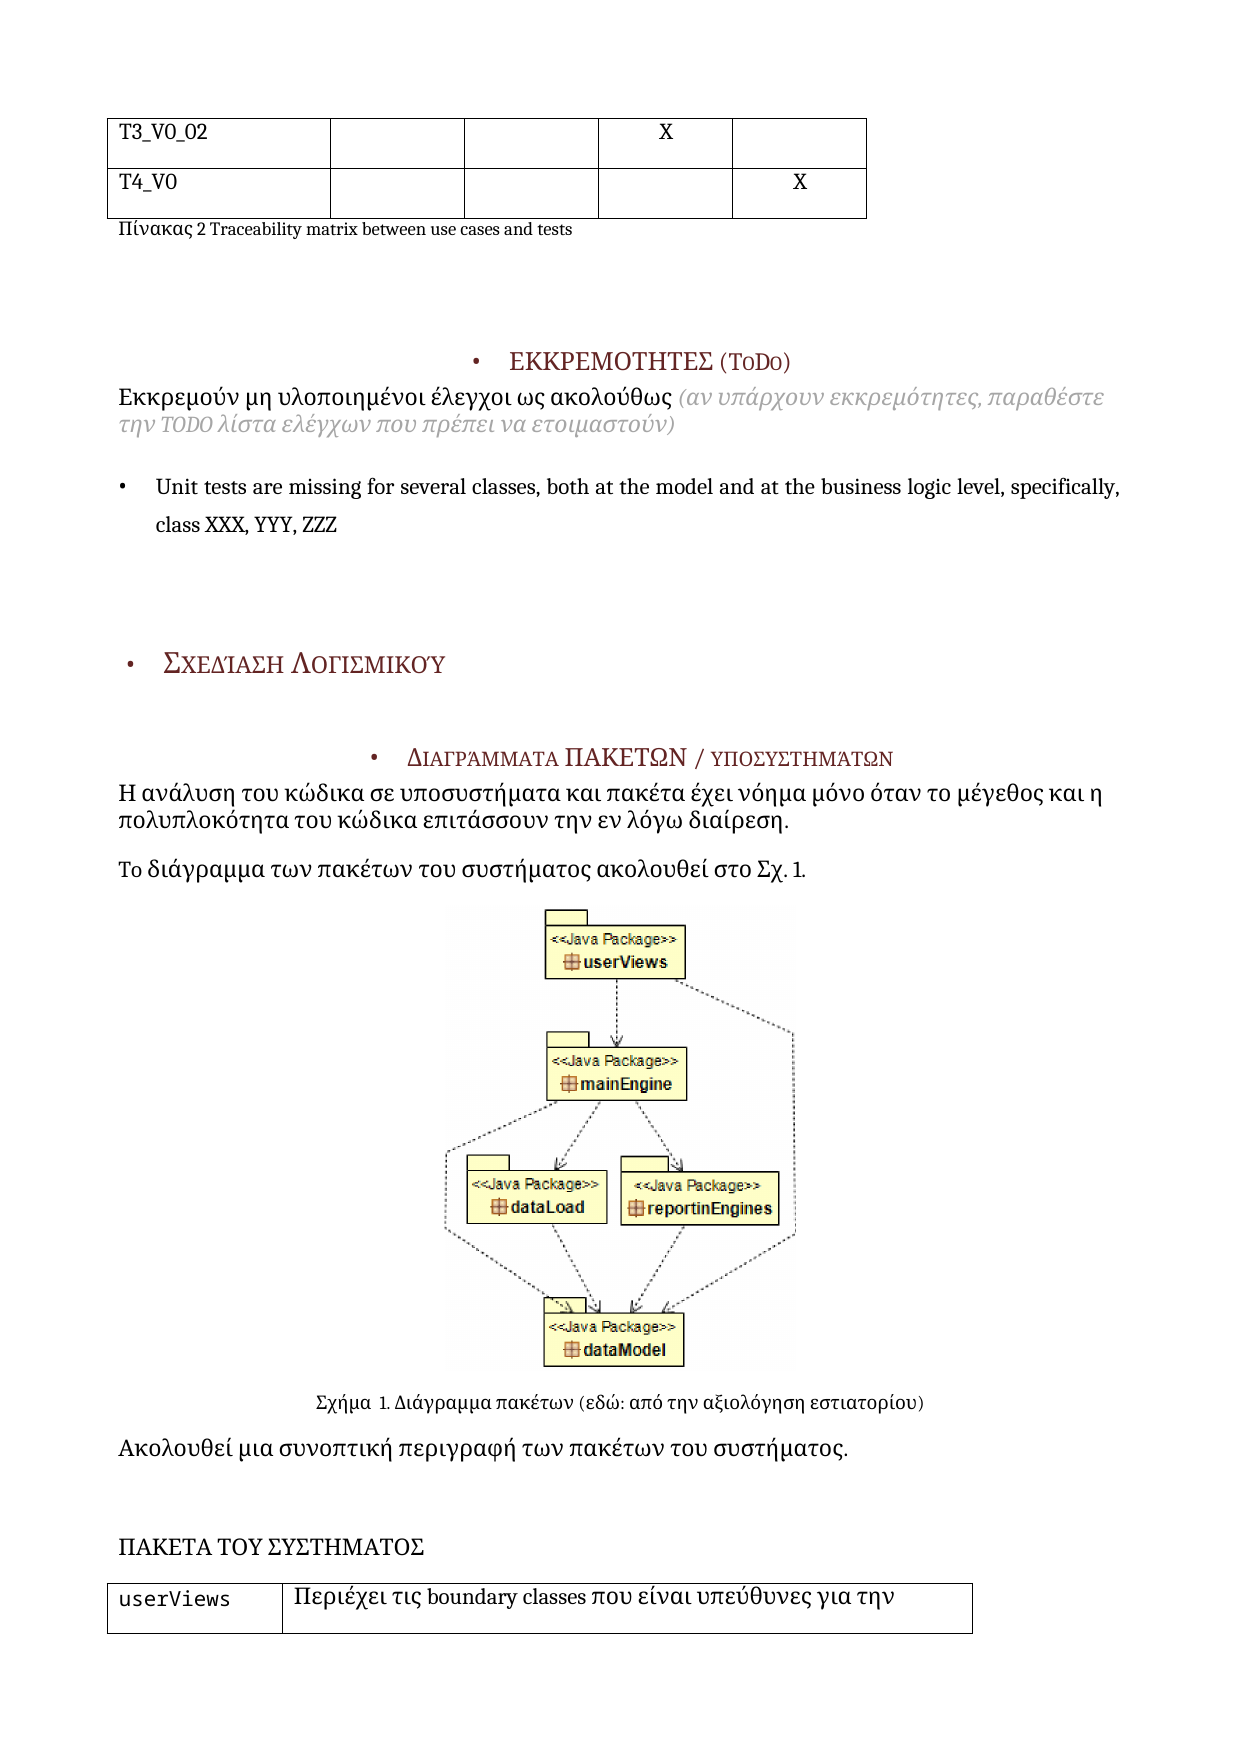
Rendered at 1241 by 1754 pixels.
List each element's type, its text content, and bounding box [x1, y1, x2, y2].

list Διαγράμματα ΠΑΚΕΤΩΝ / υποσυστημάτων [141, 729, 1122, 781]
text Η ανάλυση του κώδικα σε υποσυστήματα και πακέτα έχει νόημα μόνο όταν το μέγεθος και η πολυπλοκότητα του κώδικα επιτάσσουν την εν λόγω διαίρεση. [118, 781, 1122, 834]
text Πίνακας 2 Traceability matrix between use cases and tests [118, 219, 1122, 241]
text ΠΑΚΕΤΑ ΤΟΥ ΣΥΣΤΗΜΑΤΟΣ [118, 1534, 1122, 1561]
table_cell [465, 169, 598, 218]
text Σχήμα 1. Διάγραμμα πακέτων (εδώ: από την αξιολόγηση εστιατορίου) [118, 1392, 1122, 1414]
list Unit tests are missing for several classes, both at the model and at the business logic level, specifically, class XXX, YYY, ZZZ [118, 461, 1122, 538]
text Εκκρεμούν μη υλοποιημένοι έλεγχοι ως ακολούθως (αν υπάρχουν εκκρεμότητες, παραθέστε την TODO λίστα ελέγχων που πρέπει να ετοιμαστούν) [118, 385, 1122, 439]
table_cell [331, 169, 464, 218]
table_cell T4_V0 [108, 169, 330, 218]
table_cell [599, 169, 732, 218]
table_cell [465, 119, 598, 168]
text Ακολουθεί μια συνοπτική περιγραφή των πακέτων του συστήματος. [118, 1436, 1122, 1462]
list ΕΚΚΡΕΜΟΤΗΤΕΣ (ToDo) [141, 333, 1122, 385]
list Σχεδίαση Λογισμικού [126, 636, 1122, 688]
table_cell [331, 119, 464, 168]
table_header userViews [108, 1584, 282, 1633]
table_cell T3_V0_02 [108, 119, 330, 168]
table_cell X [599, 119, 732, 168]
table_cell X [733, 169, 866, 218]
picture [444, 905, 796, 1371]
text To διάγραμμα των πακέτων του συστήματος ακολουθεί στο Σχ. 1. [118, 857, 1122, 883]
table_header Περιέχει τις boundary classes που είναι υπεύθυνες για την [283, 1584, 972, 1633]
table_cell [733, 119, 866, 168]
